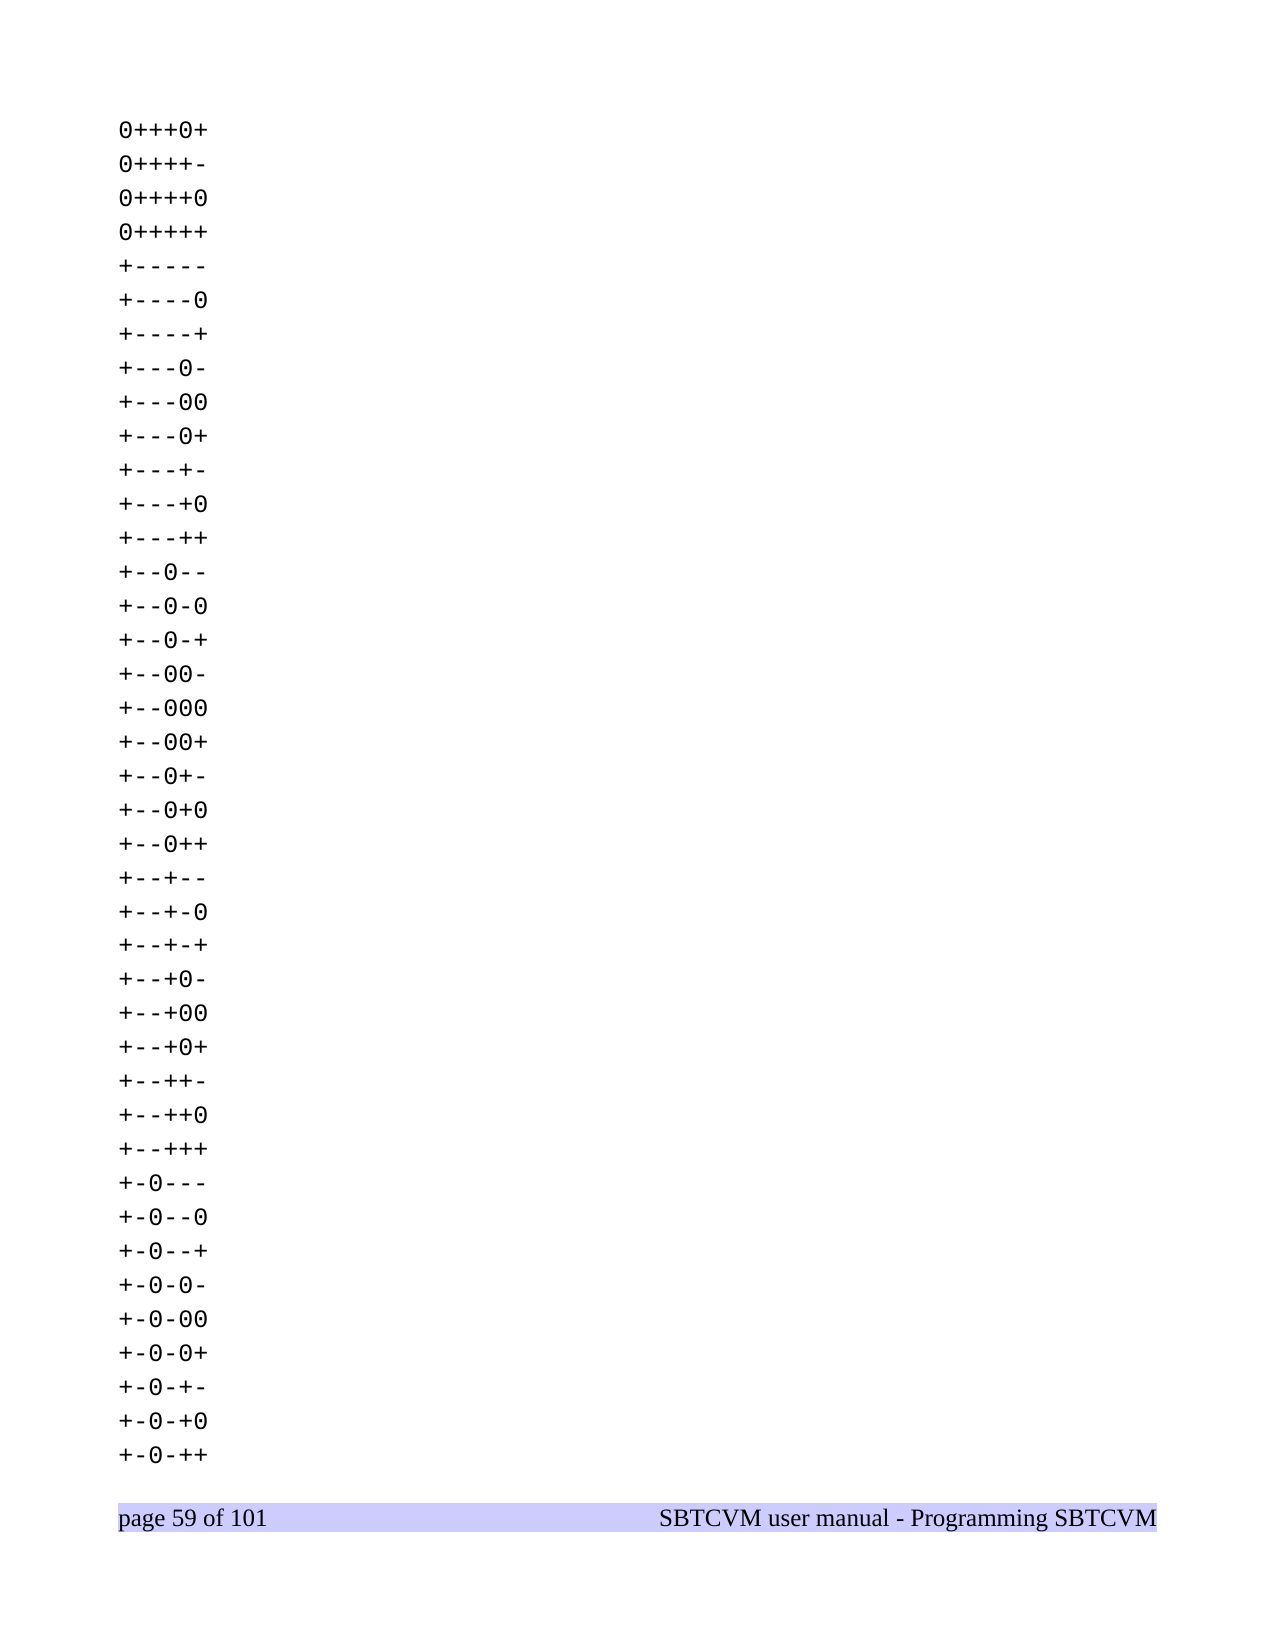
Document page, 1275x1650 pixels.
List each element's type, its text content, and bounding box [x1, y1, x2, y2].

text 0+++0+ 0++++- 0++++0 0+++++ +----- +----0 +----+ +---0- +---00 +---0+ +---+- +---+0 +---++ +--0-- +--0-0 +--0-+ +--00- +--000 +--00+ +--0+- +--0+0 +--0++ +--+-- +--+-0 +--+-+ +--+0- +--+00 +--+0+ +--++- +--++0 +--+++ +-0--- +-0--0 +-0--+ +-0-0- +-0-00 +-0-0+ +-0-+- +-0-+0 +-0-++ [118, 118, 1157, 1471]
